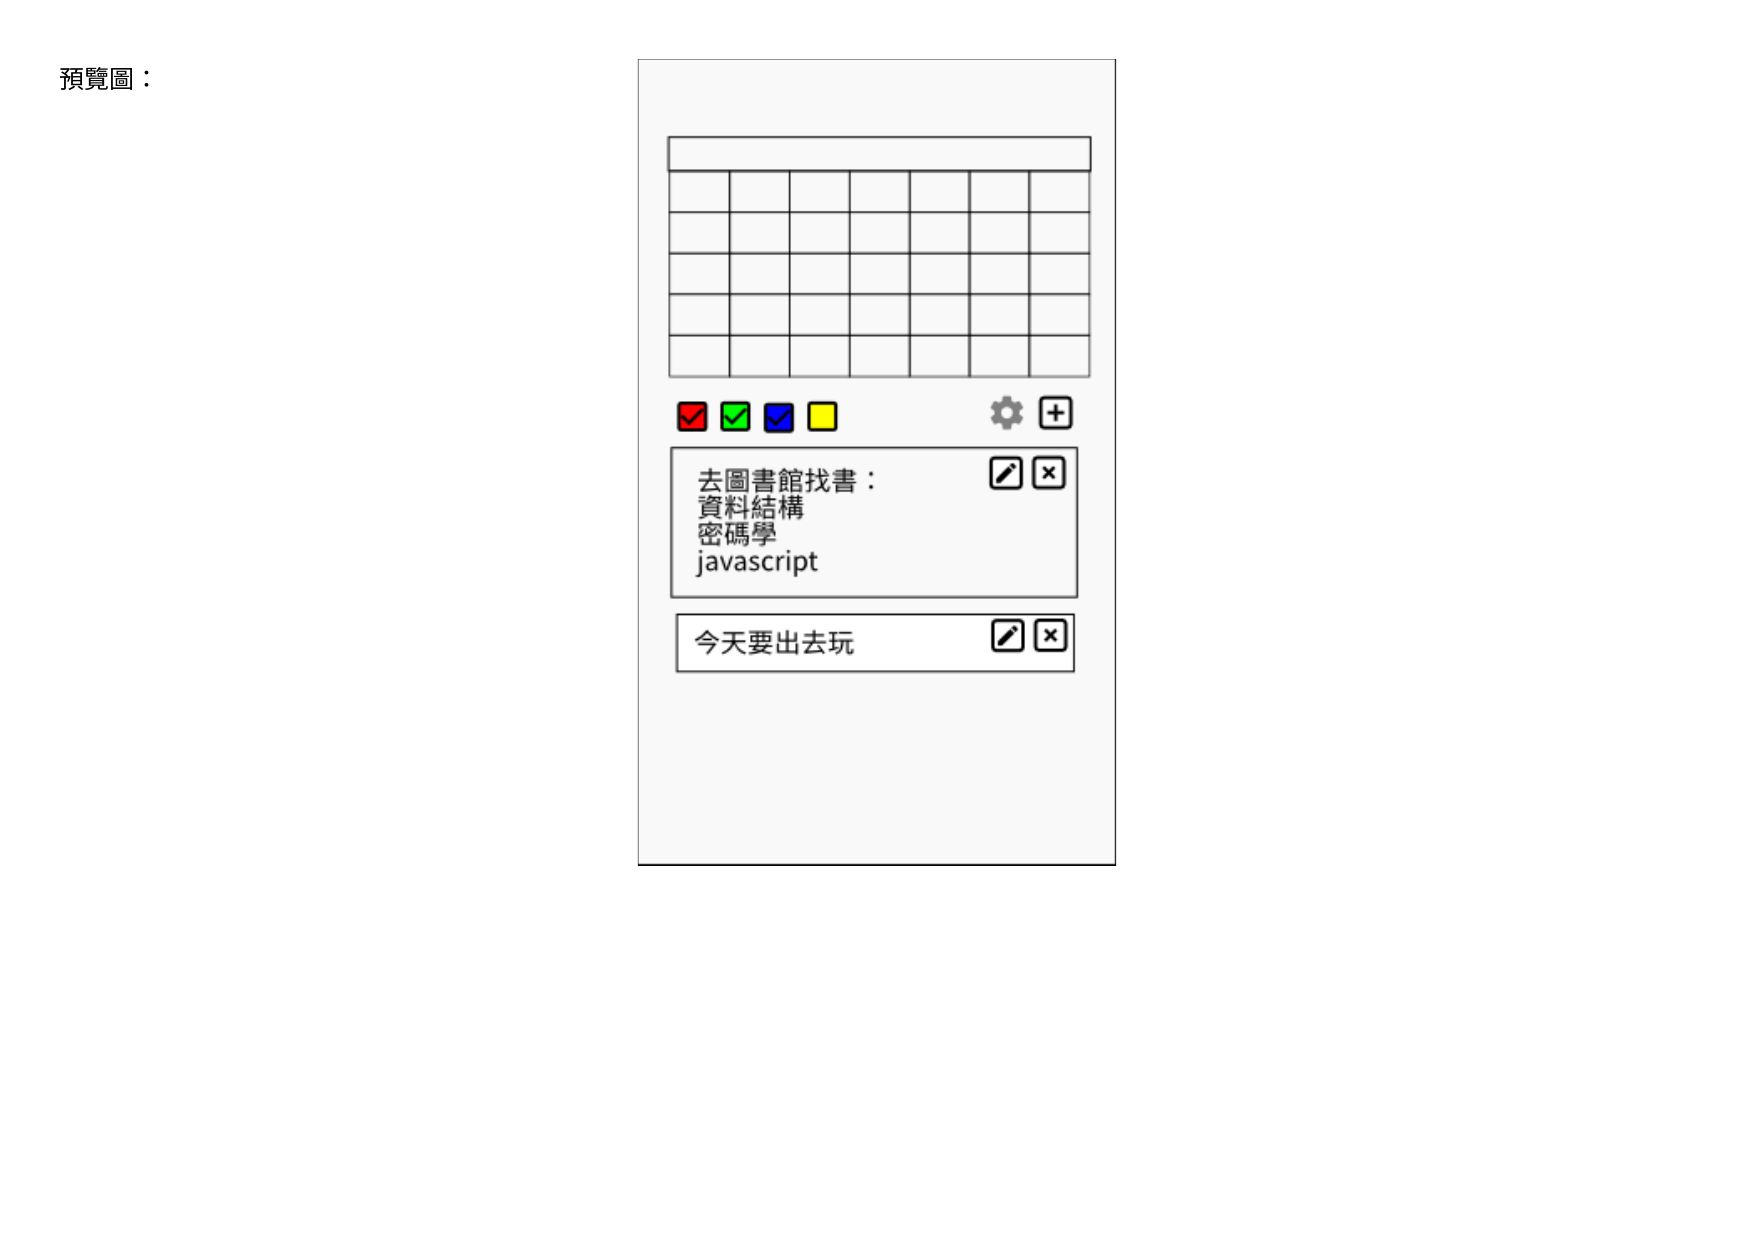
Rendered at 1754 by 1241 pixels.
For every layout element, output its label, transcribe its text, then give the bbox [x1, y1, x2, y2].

text [1117, 59, 1695, 95]
text 預覽圖： [59, 59, 637, 95]
picture [637, 59, 1117, 866]
